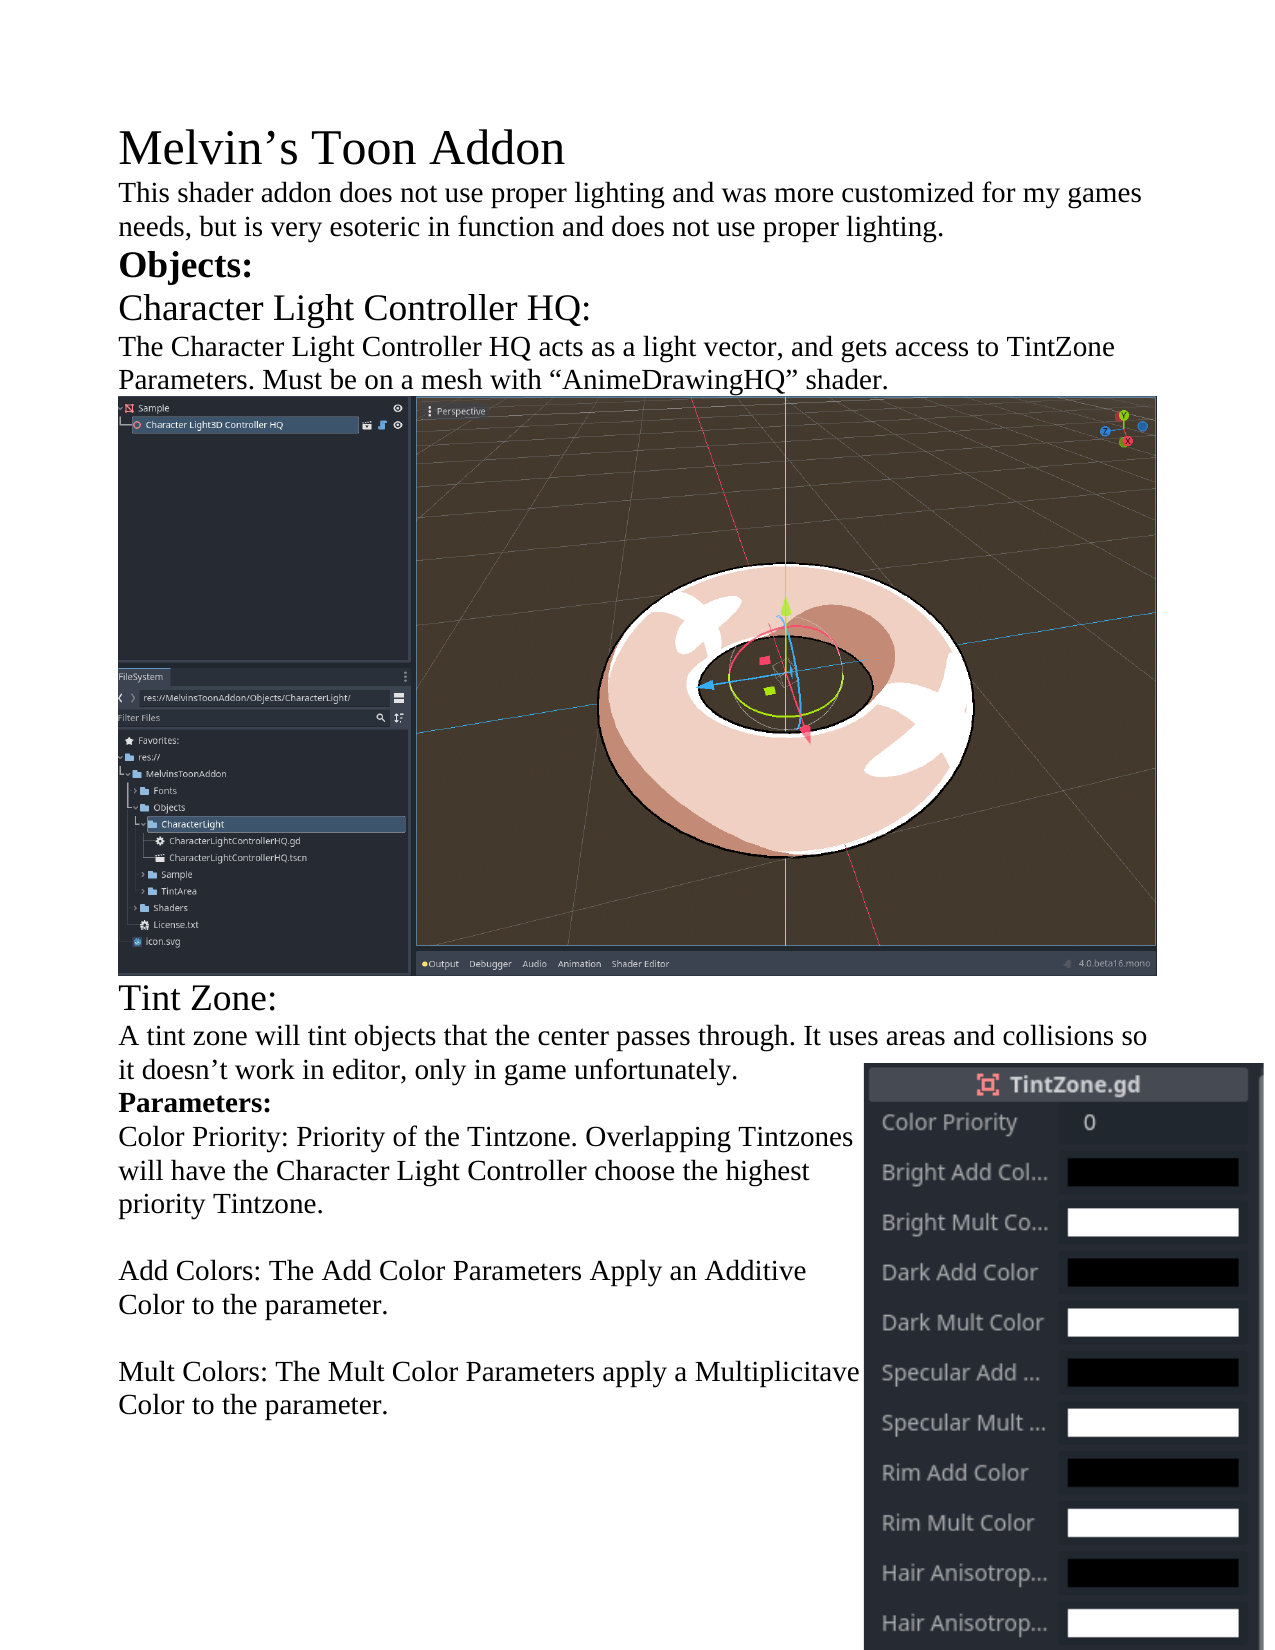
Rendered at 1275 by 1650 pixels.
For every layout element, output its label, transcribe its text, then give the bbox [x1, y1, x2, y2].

text Tint Zone: [118, 976, 1157, 1018]
text Add Colors: The Add Color Parameters Apply an Additive Color to the parameter. [118, 1253, 863, 1320]
picture [118, 396, 1157, 976]
text A tint zone will tint objects that the center passes through. It uses areas and collisions so it doesn’t work in editor, only in game unfortunately. [118, 1018, 1157, 1086]
text Mult Colors: The Mult Color Parameters apply a Multiplicitave Color to the parameter. [118, 1354, 863, 1421]
text Character Light Controller HQ: The Character Light Controller HQ acts as a light vector, and gets access to TintZone Parameters. Must be on a mesh with “AnimeDrawingHQ” shader. [118, 286, 1157, 396]
text Melvin’s Toon Addon [118, 118, 1157, 176]
text Color Priority: Priority of the Tintzone. Overlapping Tintzones will have the Character Light Controller choose the highest priority Tintzone. [118, 1119, 863, 1220]
text Objects: [118, 243, 1157, 286]
text This shader addon does not use proper lighting and was more customized for my games needs, but is very esoteric in function and does not use proper lighting. [118, 176, 1157, 243]
text Parameters: [118, 1086, 863, 1119]
picture [863, 1063, 1264, 1650]
